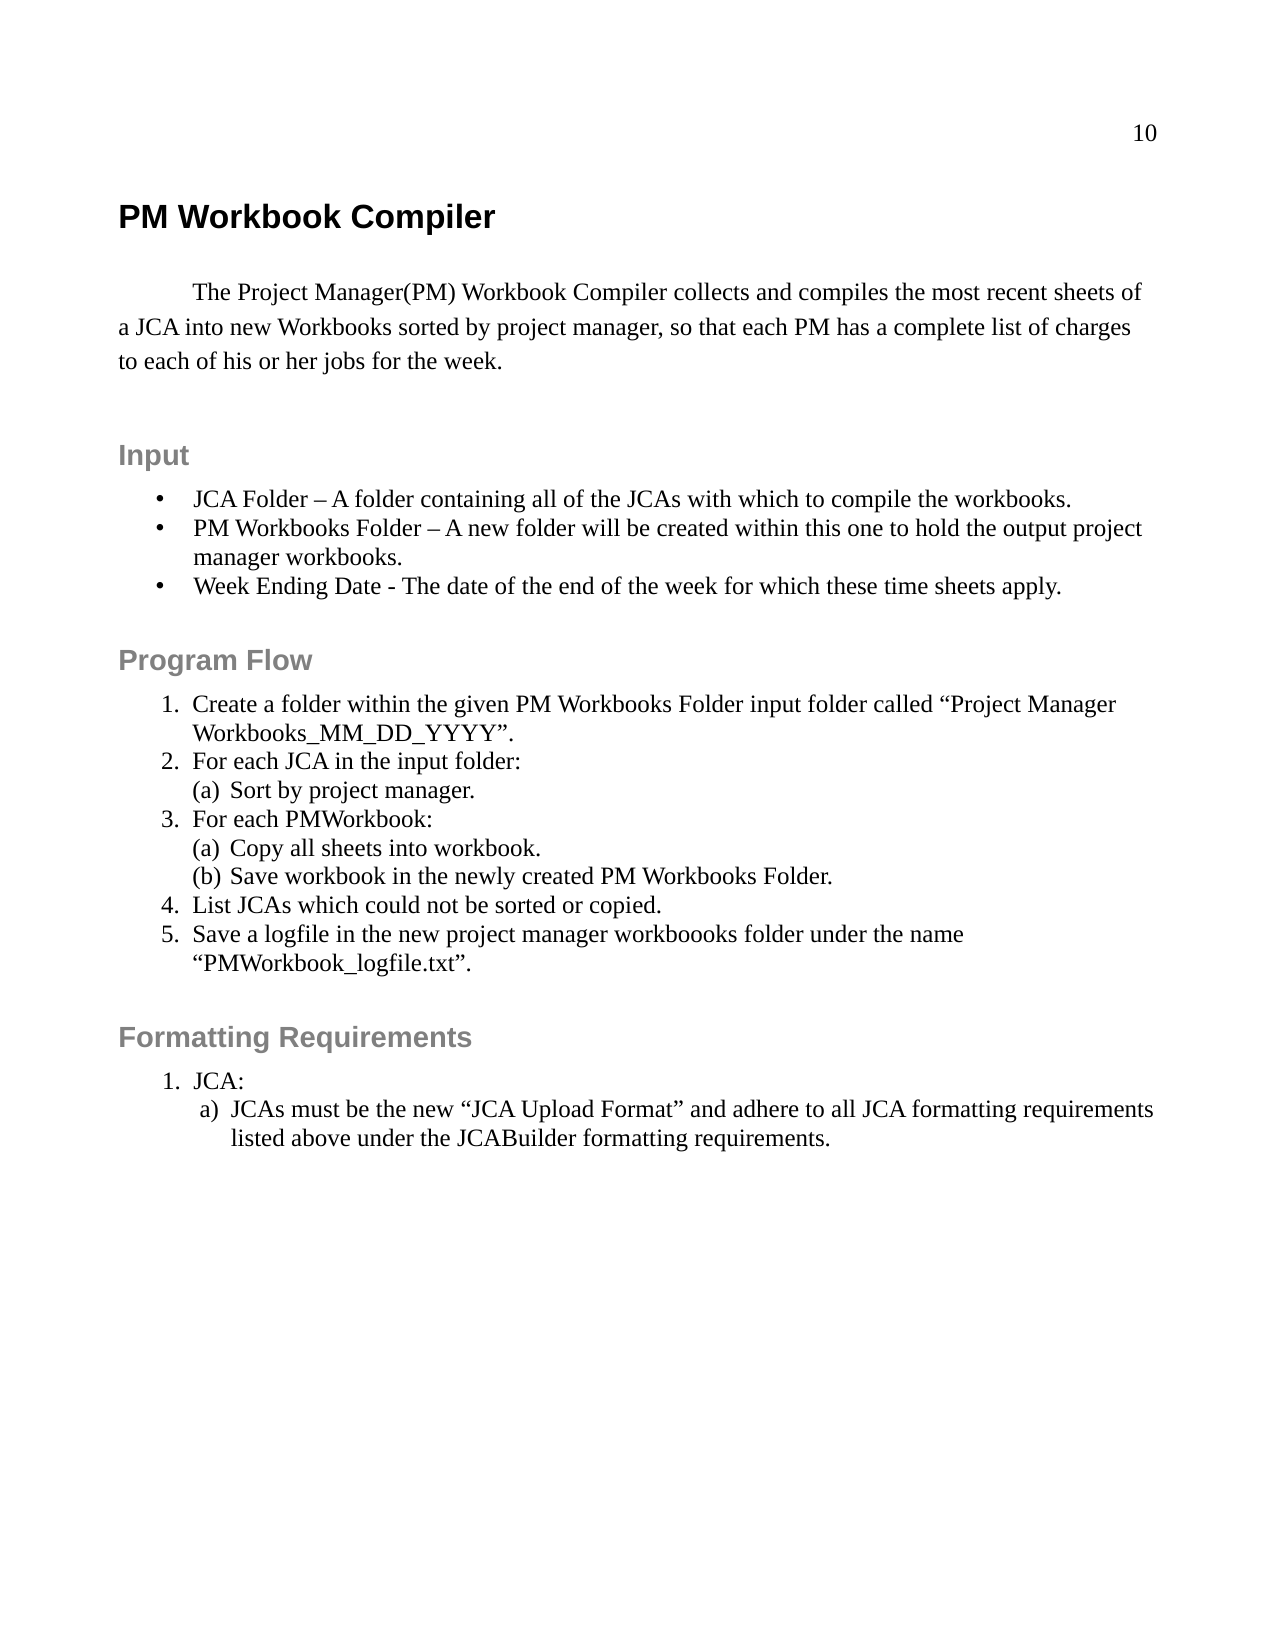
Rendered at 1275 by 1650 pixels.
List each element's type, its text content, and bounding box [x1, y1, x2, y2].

list JCA: [156, 1066, 1157, 1094]
subtitle Input [118, 438, 1157, 472]
list For each PMWorkbook: [154, 804, 1157, 833]
subtitle Program Flow [118, 643, 1157, 676]
list Save a logfile in the new project manager workboooks folder under the name “PMWorkbook_logfile.txt”. [154, 919, 1157, 976]
subtitle PM Workbook Compiler [118, 197, 1157, 236]
list Save workbook in the newly created PM Workbooks Folder. [192, 861, 1157, 890]
list Copy all sheets into workbook. [192, 833, 1157, 861]
list Create a folder within the given PM Workbooks Folder input folder called “Project Manager Workbooks_MM_DD_YYYY”. [154, 689, 1157, 746]
list List JCAs which could not be sorted or copied. [154, 890, 1157, 919]
text The Project Manager(PM) Workbook Compiler collects and compiles the most recent sheets of a JCA into new Workbooks sorted by project manager, so that each PM has a complete list of charges to each of his or her jobs for the week. [118, 277, 1157, 375]
subtitle Formatting Requirements [118, 1020, 1157, 1053]
list Sort by project manager. [192, 775, 1157, 804]
list For each JCA in the input folder: [154, 746, 1157, 775]
list Week Ending Date - The date of the end of the week for which these time sheets apply. [156, 571, 1157, 599]
list JCA Folder – A folder containing all of the JCAs with which to compile the workbooks. [156, 484, 1157, 513]
list JCAs must be the new “JCA Upload Format” and adhere to all JCA formatting requirements listed above under the JCABuilder formatting requirements. [193, 1094, 1157, 1152]
list PM Workbooks Folder – A new folder will be created within this one to hold the output project manager workbooks. [156, 513, 1157, 571]
